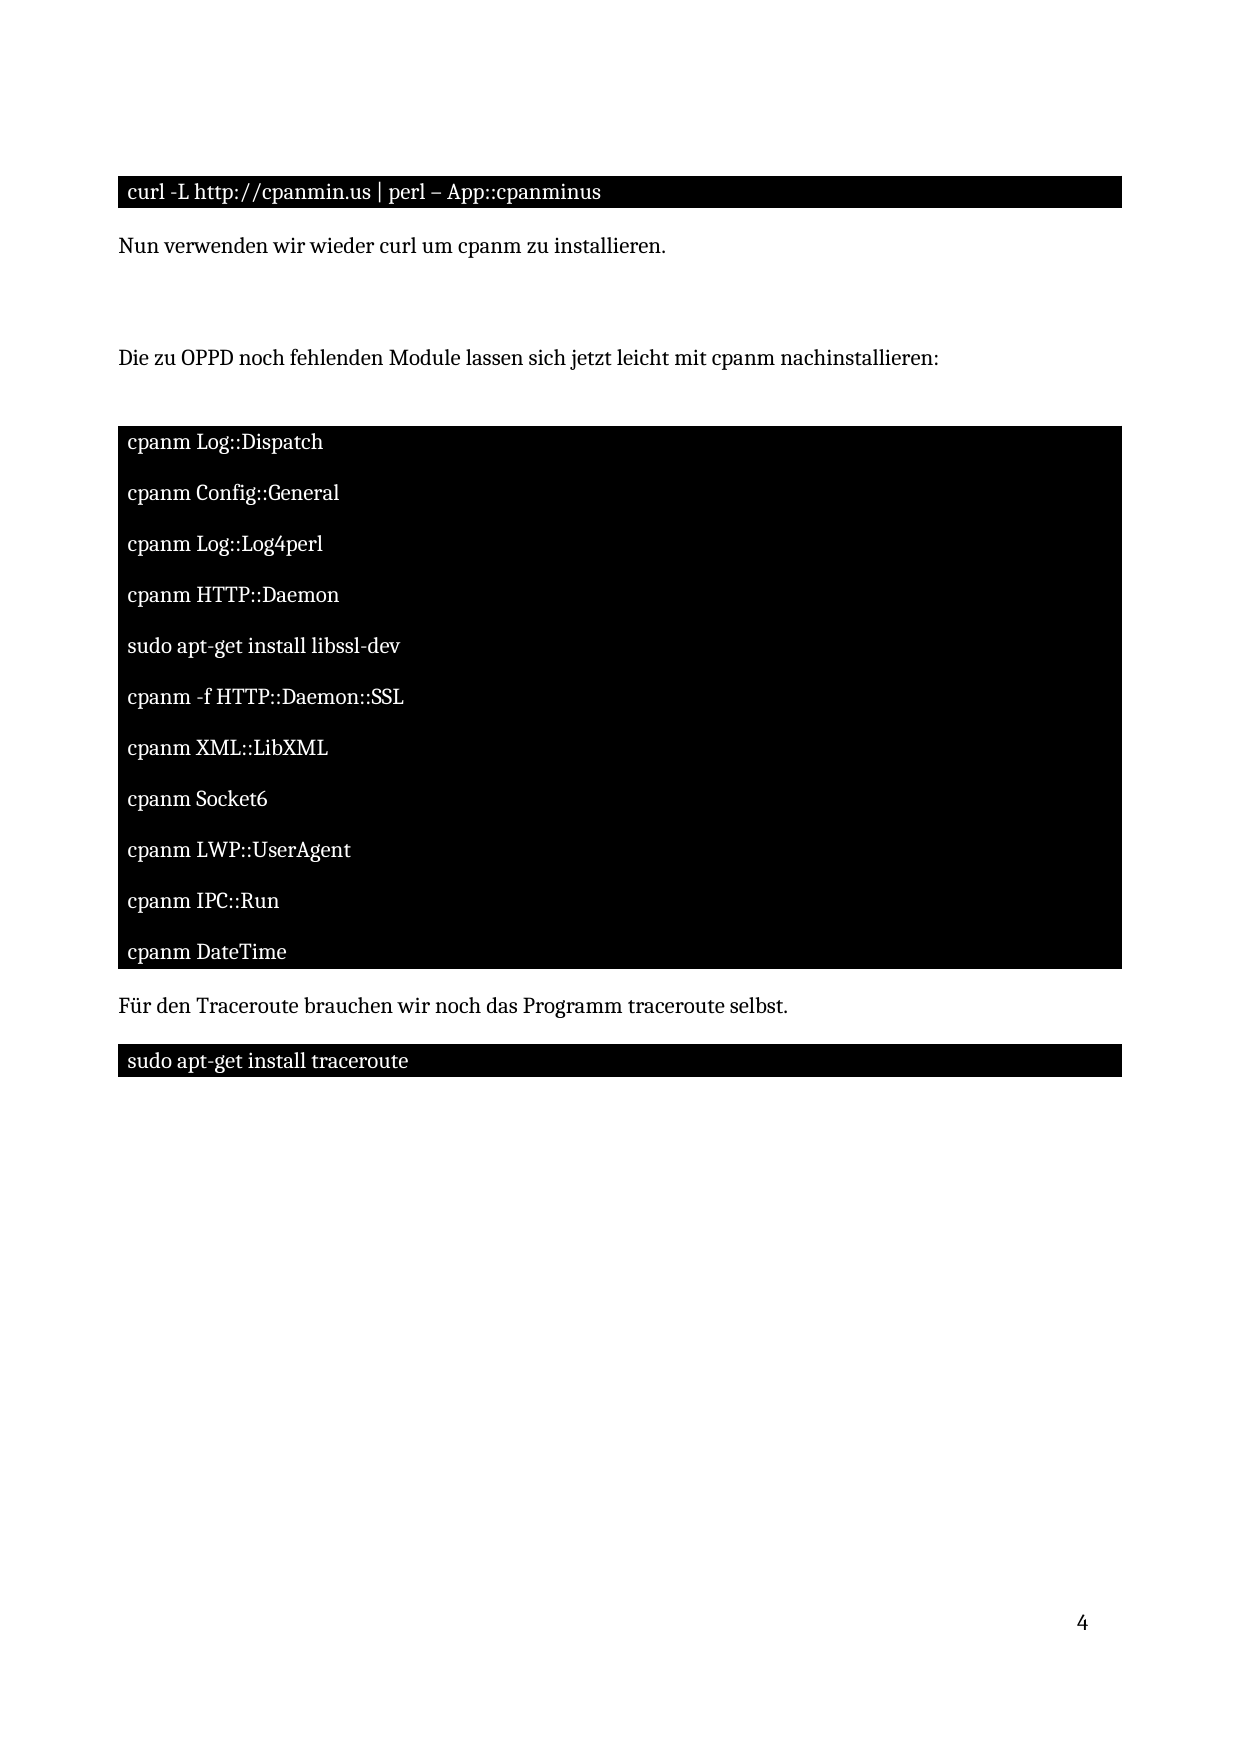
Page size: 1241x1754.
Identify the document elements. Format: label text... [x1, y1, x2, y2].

text Die zu OPPD noch fehlenden Module lassen sich jetzt leicht mit cpanm nachinstallieren: [118, 344, 1122, 401]
text Nun verwenden wir wieder curl um cpanm zu installieren. [118, 233, 1122, 320]
text sudo apt-get install libssl-dev [119, 630, 1121, 659]
text cpanm Socket6 [119, 783, 1121, 812]
text cpanm Log::Log4perl [119, 528, 1121, 557]
text sudo apt-get install traceroute [119, 1045, 1121, 1076]
text cpanm HTTP::Daemon [119, 579, 1121, 608]
text Für den Traceroute brauchen wir noch das Programm traceroute selbst. [118, 993, 1122, 1020]
text cpanm IPC::Run [119, 885, 1121, 914]
text cpanm DateTime [119, 936, 1121, 968]
text cpanm LWP::UserAgent [119, 834, 1121, 863]
text cpanm XML::LibXML [119, 732, 1121, 761]
text cpanm -f HTTP::Daemon::SSL [119, 681, 1121, 710]
text cpanm Config::General [119, 477, 1121, 506]
text curl -L http://cpanmin.us | perl – App::cpanminus [119, 177, 1121, 207]
text cpanm Log::Dispatch [119, 427, 1121, 455]
